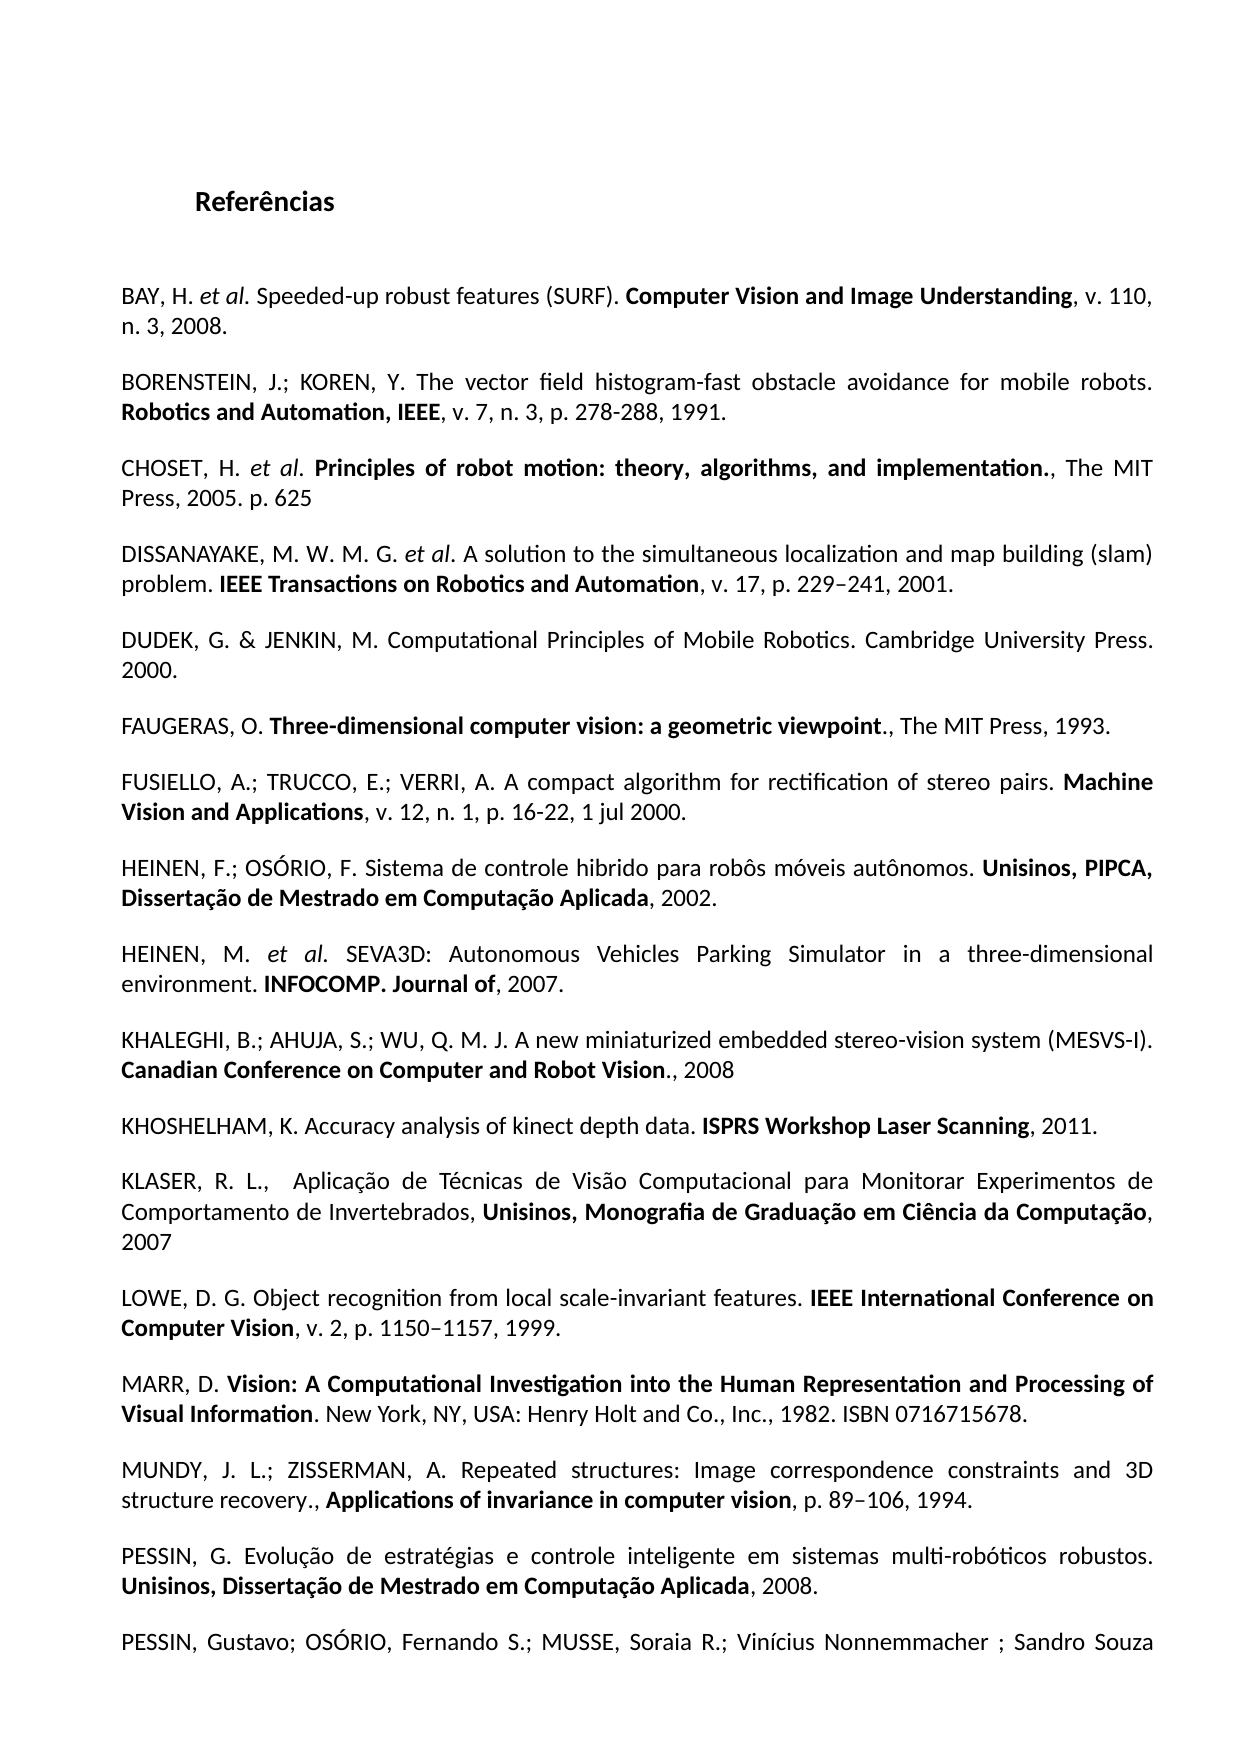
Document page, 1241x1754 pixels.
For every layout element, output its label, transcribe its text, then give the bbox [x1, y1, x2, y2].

text BORENSTEIN, J.; KOREN, Y. The vector field histogram-fast obstacle avoidance for mobile robots. Robotics and Automation, IEEE, v. 7, n. 3, p. 278-288, 1991. [121, 366, 1154, 427]
text KHALEGHI, B.; AHUJA, S.; WU, Q. M. J. A new miniaturized embedded stereo-vision system (MESVS-I). Canadian Conference on Computer and Robot Vision., 2008 [121, 1024, 1154, 1085]
text FAUGERAS, O. Three-dimensional computer vision: a geometric viewpoint., The MIT Press, 1993. [121, 710, 1154, 741]
text KLASER, R. L., Aplicação de Técnicas de Visão Computacional para Monitorar Experimentos de Comportamento de Invertebrados, Unisinos, Monografia de Graduação em Ciência da Computação, 2007 [121, 1165, 1154, 1257]
text HEINEN, M. et al. SEVA3D: Autonomous Vehicles Parking Simulator in a three-dimensional environment. INFOCOMP. Journal of, 2007. [121, 938, 1154, 999]
text CHOSET, H. et al. Principles of robot motion: theory, algorithms, and implementation., The MIT Press, 2005. p. 625 [121, 452, 1154, 513]
text KHOSHELHAM, K. Accuracy analysis of kinect depth data. ISPRS Workshop Laser Scanning, 2011. [121, 1110, 1154, 1140]
text HEINEN, F.; OSÓRIO, F. Sistema de controle hibrido para robôs móveis autônomos. Unisinos, PIPCA, Dissertação de Mestrado em Computação Aplicada, 2002. [121, 852, 1154, 913]
text DISSANAYAKE, M. W. M. G. et al. A solution to the simultaneous localization and map building (slam) problem. IEEE Transactions on Robotics and Automation, v. 17, p. 229–241, 2001. [121, 538, 1154, 599]
text MARR, D. Vision: A Computational Investigation into the Human Representation and Processing of Visual Information. New York, NY, USA: Henry Holt and Co., Inc., 1982. ISBN 0716715678. [121, 1368, 1154, 1429]
text PESSIN, G. Evolução de estratégias e controle inteligente em sistemas multi-robóticos robustos. Unisinos, Dissertação de Mestrado em Computação Aplicada, 2008. [121, 1540, 1154, 1601]
text MUNDY, J. L.; ZISSERMAN, A. Repeated structures: Image correspondence constraints and 3D structure recovery., Applications of invariance in computer vision, p. 89–106, 1994. [121, 1454, 1154, 1515]
text DUDEK, G. & JENKIN, M. Computational Principles of Mobile Robotics. Cambridge University Press. 2000. [121, 624, 1154, 685]
text PESSIN, Gustavo; OSÓRIO, Fernando S.; MUSSE, Soraia R.; Vinícius Nonnemmacher ; Sandro Souza [121, 1626, 1154, 1657]
text Referências [121, 183, 1154, 219]
text FUSIELLO, A.; TRUCCO, E.; VERRI, A. A compact algorithm for rectification of stereo pairs. Machine Vision and Applications, v. 12, n. 1, p. 16-22, 1 jul 2000. [121, 766, 1154, 827]
text LOWE, D. G. Object recognition from local scale-invariant features. IEEE International Conference on Computer Vision, v. 2, p. 1150–1157, 1999. [121, 1282, 1154, 1343]
text BAY, H. et al. Speeded-up robust features (SURF). Computer Vision and Image Understanding, v. 110, n. 3, 2008. [121, 280, 1154, 341]
